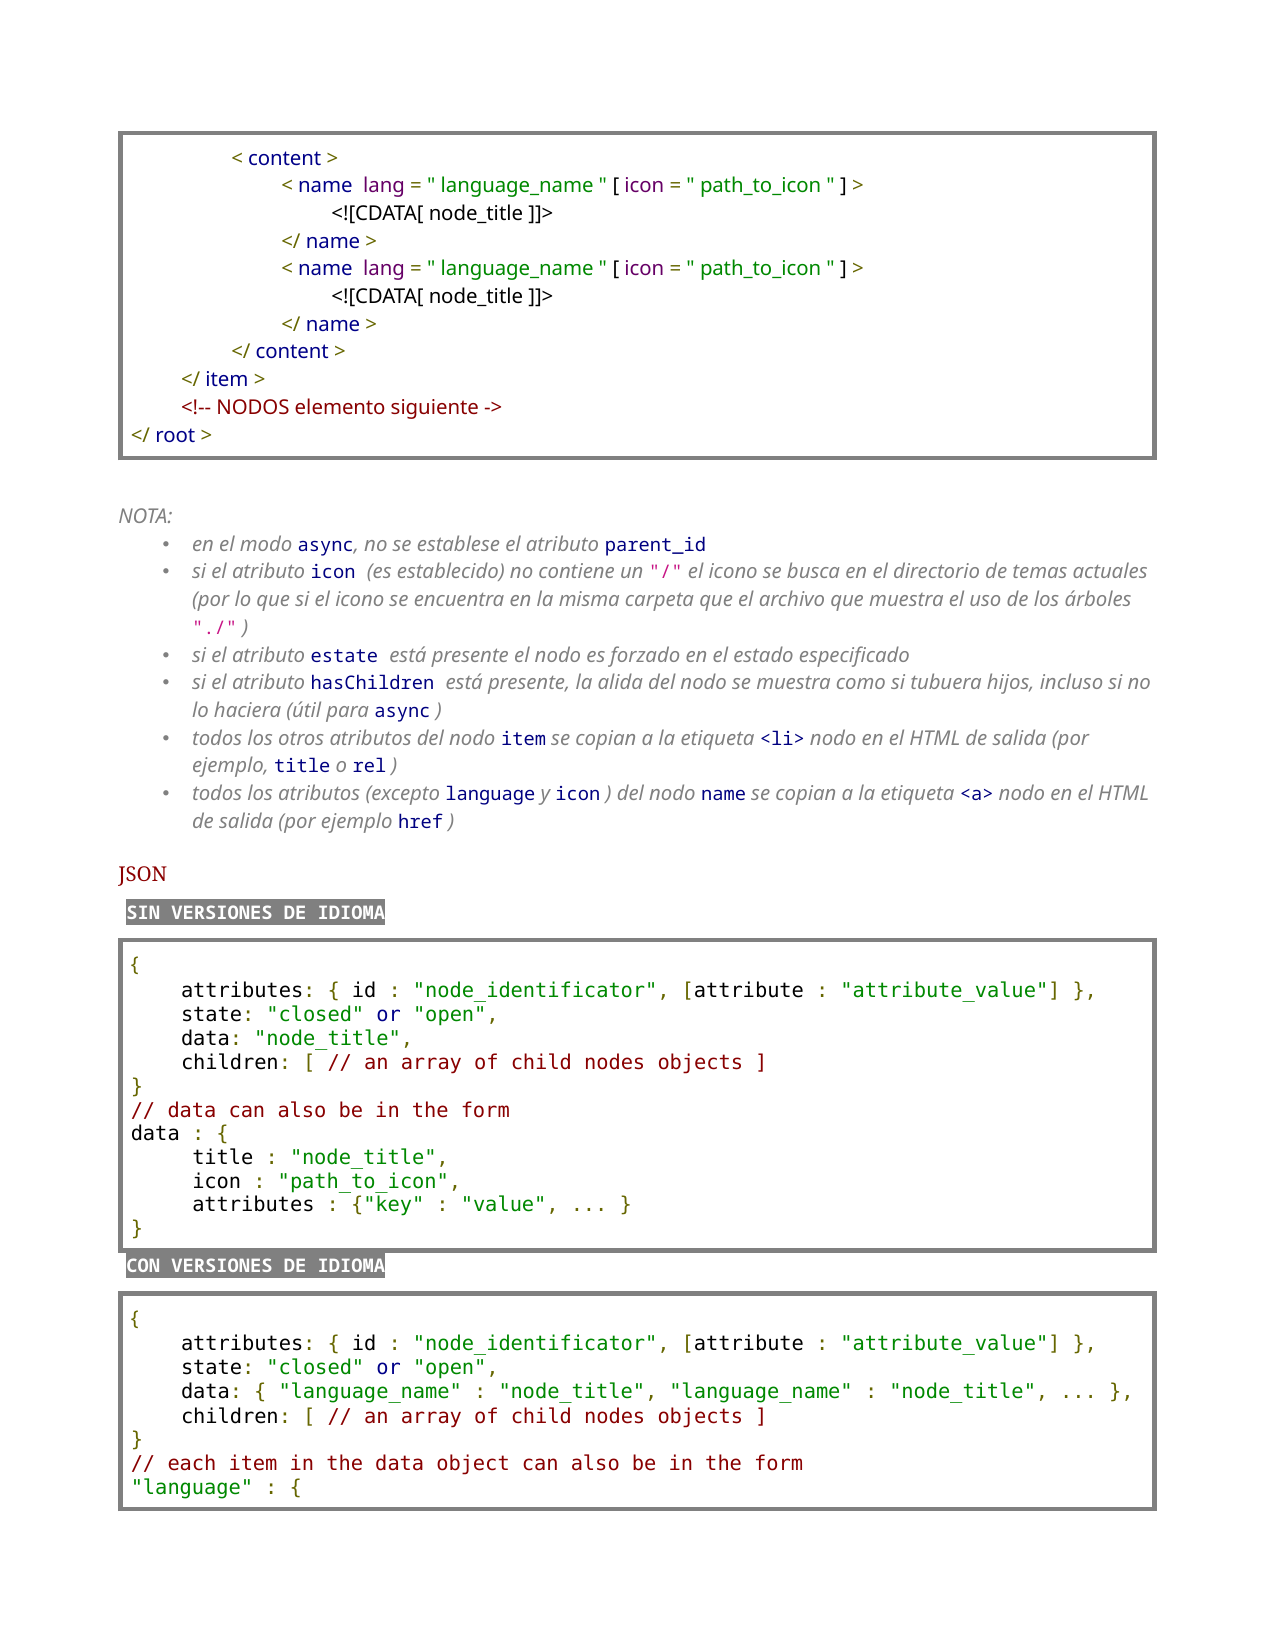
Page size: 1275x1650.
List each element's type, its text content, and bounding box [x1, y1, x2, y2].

text // data can also be in the form [123, 1086, 1152, 1109]
text { [123, 942, 1152, 965]
text </ root > [123, 408, 1152, 456]
text <![CDATA[ node_title ]]> [123, 186, 1152, 214]
text <![CDATA[ node_title ]]> [123, 269, 1152, 297]
text } [123, 1204, 1152, 1248]
list si el atributo estate está presente el nodo es forzado en el estado especificado [162, 640, 1157, 668]
text </ content > [123, 324, 1152, 352]
text } [123, 1062, 1152, 1086]
text < name lang = " language_name " [ icon = " path_to_icon " ] > [123, 158, 1152, 186]
text attributes: { id : "node_identificator", [attribute : "attribute_value"] }, [123, 965, 1152, 989]
text { [123, 1296, 1152, 1318]
text < name lang = " language_name " [ icon = " path_to_icon " ] > [123, 241, 1152, 269]
text state: "closed" or "open", [123, 989, 1152, 1014]
list en el modo async, no se establese el atributo parent_id [162, 529, 1157, 557]
text } [123, 1416, 1152, 1439]
text children: [ // an array of child nodes objects ] [123, 1038, 1152, 1062]
subtitle JSON [118, 859, 1157, 887]
text state: "closed" or "open", [123, 1343, 1152, 1367]
text < content > [123, 135, 1152, 158]
text attributes : {"key" : "value", ... } [123, 1180, 1152, 1204]
text icon : "path_to_icon", [123, 1157, 1152, 1180]
text data: "node_title", [123, 1014, 1152, 1038]
text "language" : { [123, 1463, 1152, 1507]
list todos los otros atributos del nodo item se copian a la etiqueta <li> nodo en el HTML de salida (por ejemplo, title o rel ) [162, 723, 1157, 779]
text attributes: { id : "node_identificator", [attribute : "attribute_value"] }, [123, 1318, 1152, 1343]
text children: [ // an array of child nodes objects ] [123, 1391, 1152, 1416]
text </ name > [123, 297, 1152, 324]
text // each item in the data object can also be in the form [123, 1439, 1152, 1463]
text data: { "language_name" : "node_title", "language_name" : "node_title", ... }, [123, 1367, 1152, 1391]
list si el atributo hasChildren está presente, la alida del nodo se muestra como si tubuera hijos, incluso si no lo haciera (útil para async ) [162, 668, 1157, 723]
text </ name > [123, 214, 1152, 241]
text NOTA: [118, 502, 1157, 529]
text <!-- NODOS elemento siguiente -> [123, 380, 1152, 408]
text data : { [123, 1109, 1152, 1133]
text CON VERSIONES de idioma [118, 1253, 1157, 1278]
text SIN VERSIONES de idioma [118, 899, 1157, 925]
list si el atributo icon (es establecido) no contiene un "/" el icono se busca en el directorio de temas actuales (por lo que si el icono se encuentra en la misma carpeta que el archivo que muestra el uso de los árboles "./" ) [162, 557, 1157, 640]
text title : "node_title", [123, 1133, 1152, 1157]
text </ item > [123, 352, 1152, 380]
list todos los atributos (excepto language y icon ) del nodo name se copian a la etiqueta <a> nodo en el HTML de salida (por ejemplo href ) [162, 779, 1157, 834]
